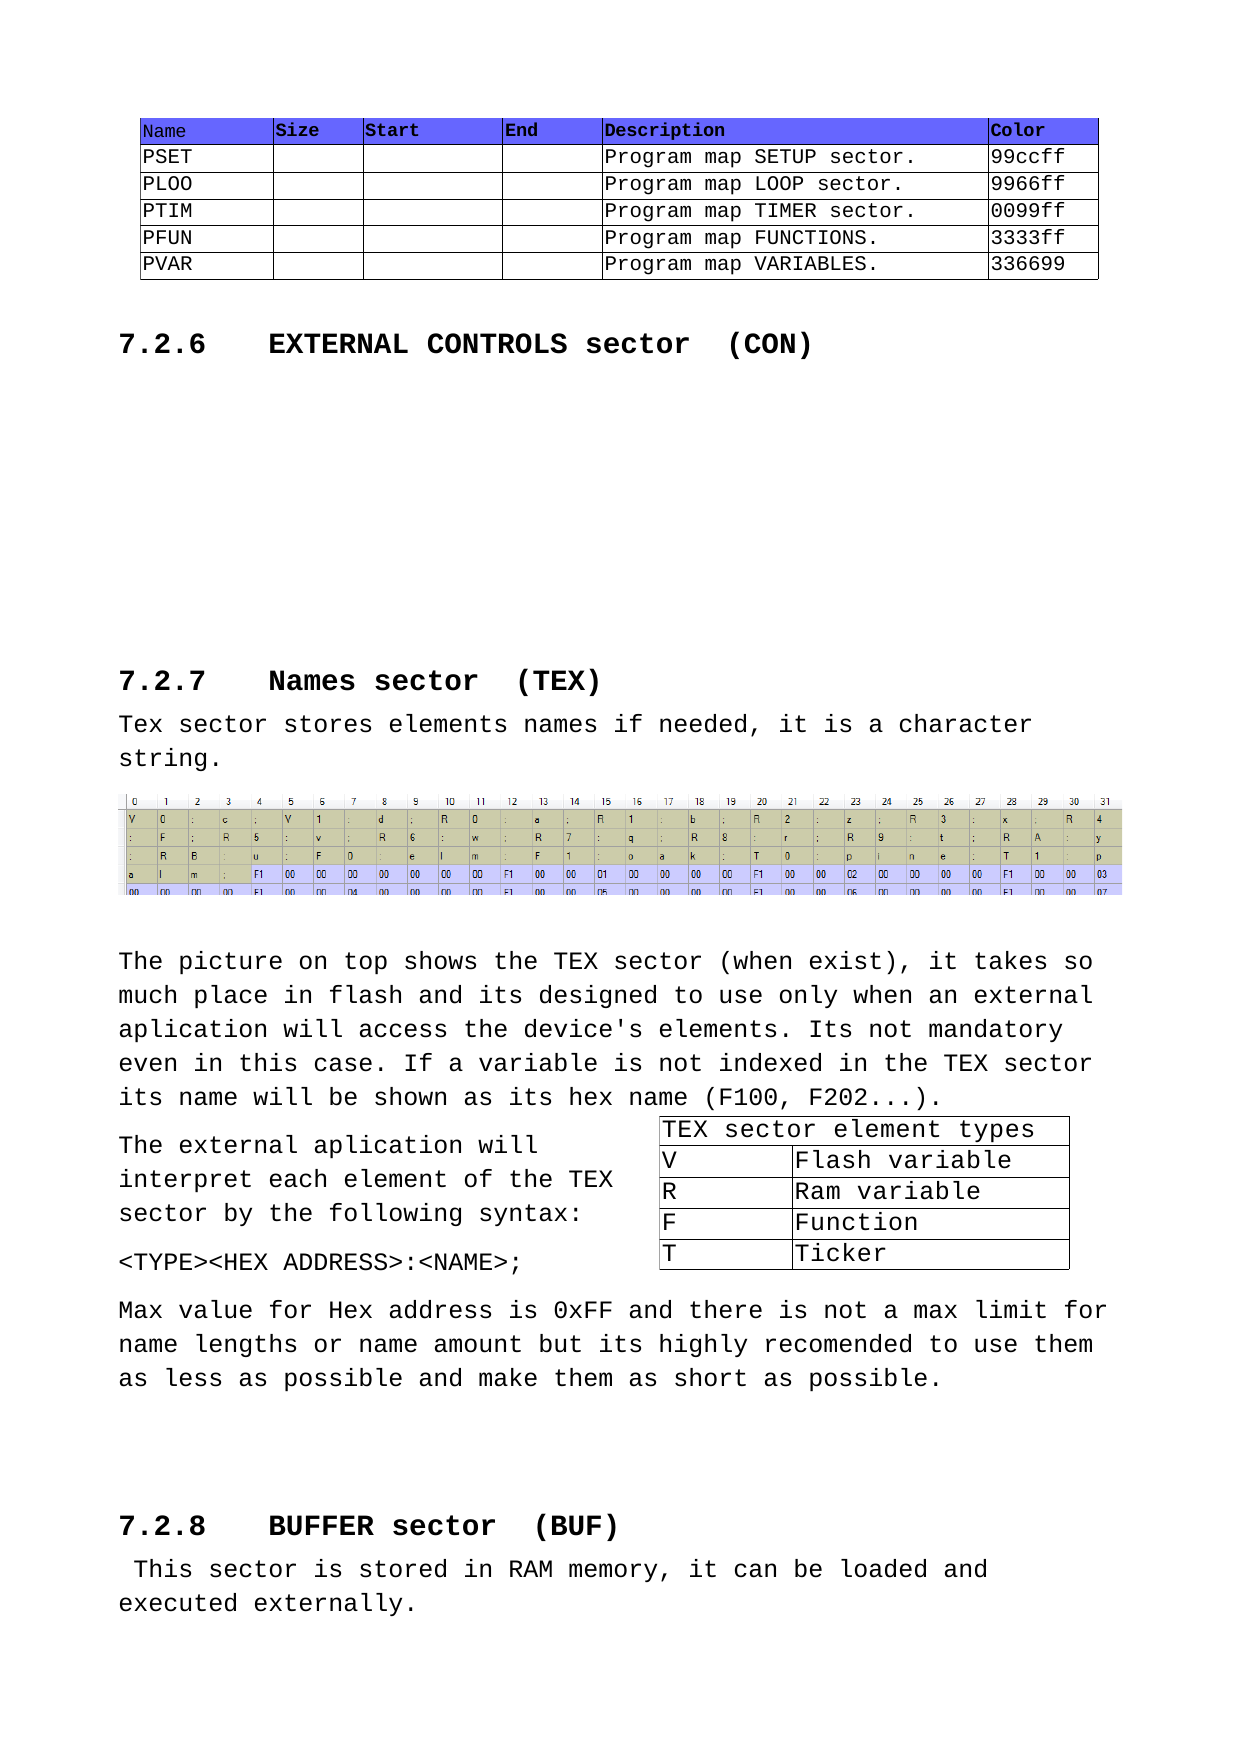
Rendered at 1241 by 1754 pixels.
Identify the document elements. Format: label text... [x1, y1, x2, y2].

text The external aplication will interpret each element of the TEX sector by the following syntax: [660, 1209, 792, 1229]
text The picture on top shows the TEX sector (when exist), it takes so much place in flash and its designed to use only when an external aplication will access the device's elements. Its not mandatory even in this case. If a variable is not indexed in the TEX sector its name will be shown as its hex name (F100, F202...). [118, 948, 1122, 1112]
subtitle BUFFER sector (BUF) [118, 1511, 1122, 1544]
subtitle Names sector (TEX) [118, 666, 1122, 699]
subtitle EXTERNAL CONTROLS sector (CON) [118, 329, 1122, 362]
text Max value for Hex address is 0xFF and there is not a max limit for name lengths or name amount but its highly recomended to use them as less as possible and make them as short as possible. [118, 1298, 1122, 1394]
text The external aplication will interpret each element of the TEX sector by the following syntax: [1070, 1133, 1122, 1229]
text The external aplication will interpret each element of the TEX sector by the following syntax: [793, 1146, 1069, 1177]
text <TYPE><HEX ADDRESS>:<NAME>; [118, 1249, 1122, 1277]
text The external aplication will interpret each element of the TEX sector by the following syntax: [660, 1178, 792, 1208]
text The external aplication will interpret each element of the TEX sector by the following syntax: [660, 1146, 792, 1177]
picture [118, 794, 1123, 895]
text Tex sector stores elements names if needed, it is a character string. [118, 712, 1122, 774]
text The external aplication will interpret each element of the TEX sector by the following syntax: [793, 1178, 1069, 1208]
text The external aplication will interpret each element of the TEX sector by the following syntax: [793, 1209, 1069, 1229]
text The external aplication will interpret each element of the TEX sector by the following syntax: [660, 1133, 1069, 1145]
text This sector is stored in RAM memory, it can be loaded and executed externally. [118, 1557, 1122, 1619]
text The external aplication will interpret each element of the TEX sector by the following syntax: [118, 1133, 659, 1229]
